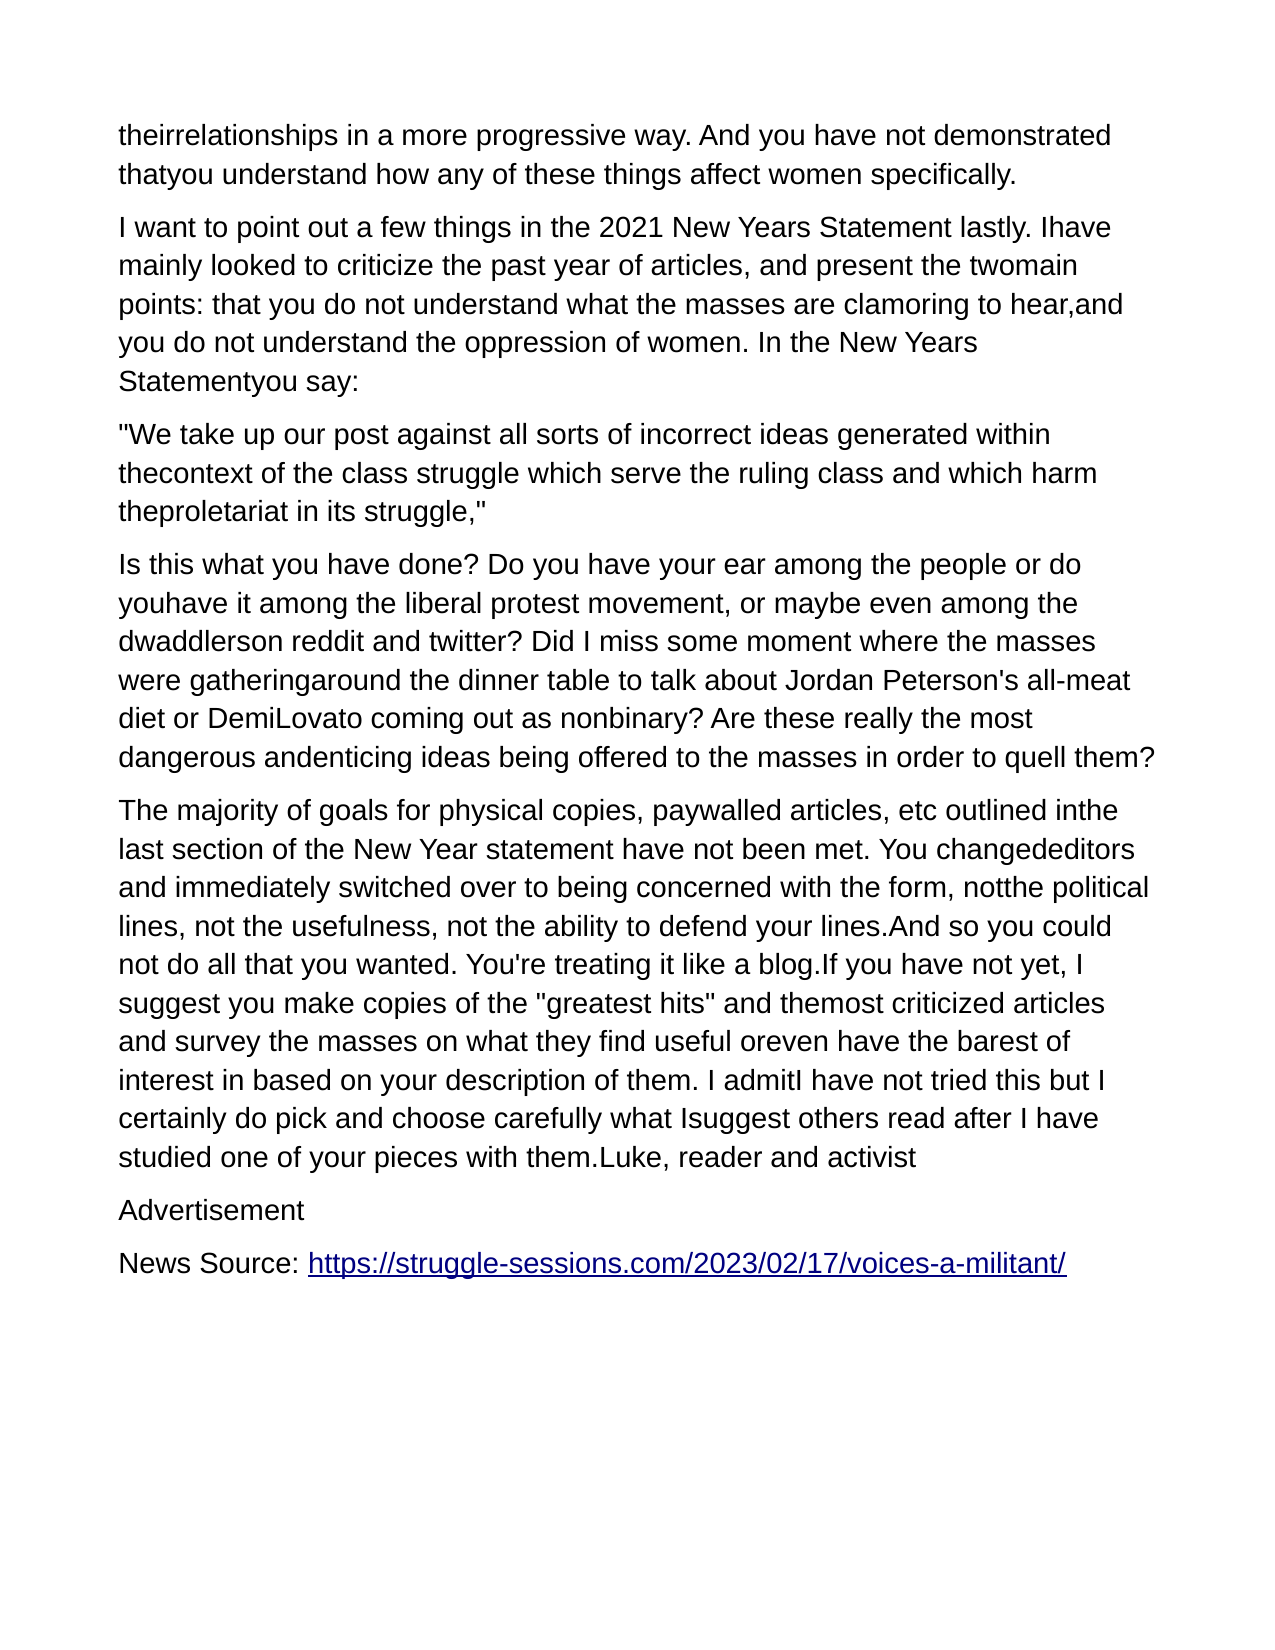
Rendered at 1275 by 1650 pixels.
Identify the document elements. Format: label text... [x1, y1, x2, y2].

text Advertisement [118, 1193, 1157, 1227]
text I want to point out a few things in the 2021 New Years Statement lastly. Ihave mainly looked to criticize the past year of articles, and present the twomain points: that you do not understand what the masses are clamoring to hear,and you do not understand the oppression of women. In the New Years Statementyou say: [118, 210, 1157, 397]
text The majority of goals for physical copies, paywalled articles, etc outlined inthe last section of the New Year statement have not been met. You changededitors and immediately switched over to being concerned with the form, notthe political lines, not the usefulness, not the ability to defend your lines.And so you could not do all that you wanted. You're treating it like a blog.If you have not yet, I suggest you make copies of the "greatest hits" and themost criticized articles and survey the masses on what they find useful oreven have the barest of interest in based on your description of them. I admitI have not tried this but I certainly do pick and choose carefully what Isuggest others read after I have studied one of your pieces with them.Luke, reader and activist [118, 793, 1157, 1173]
text Is this what you have done? Do you have your ear among the people or do youhave it among the liberal protest movement, or maybe even among the dwaddlerson reddit and twitter? Did I miss some moment where the masses were gatheringaround the dinner table to talk about Jordan Peterson's all-meat diet or DemiLovato coming out as nonbinary? Are these really the most dangerous andenticing ideas being offered to the masses in order to quell them? [118, 547, 1157, 773]
text "We take up our post against all sorts of incorrect ideas generated within thecontext of the class struggle which serve the ruling class and which harm theproletariat in its struggle," [118, 417, 1157, 528]
text News Source: https://struggle-sessions.com/2023/02/17/voices-a-militant/ [118, 1246, 1157, 1280]
text theirrelationships in a more progressive way. And you have not demonstrated thatyou understand how any of these things affect women specifically. [118, 118, 1157, 190]
